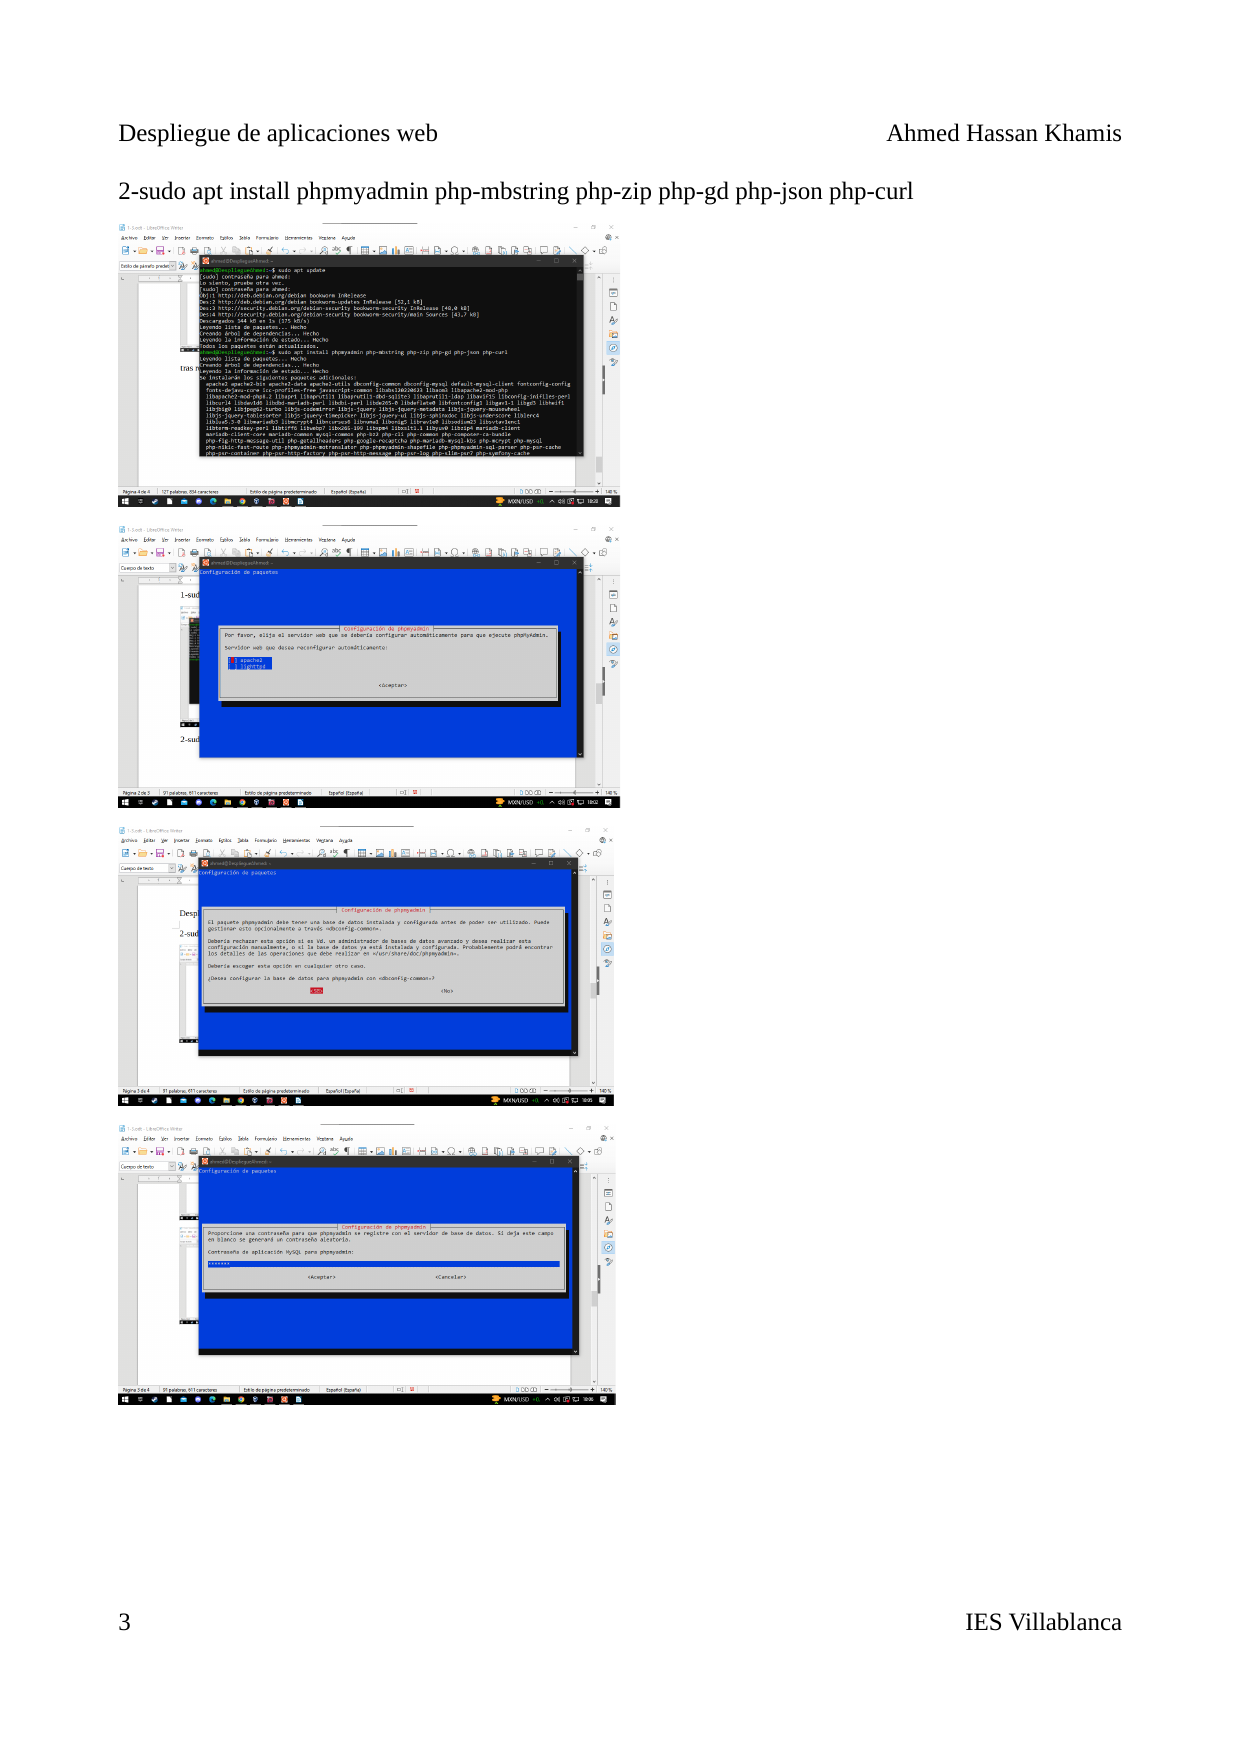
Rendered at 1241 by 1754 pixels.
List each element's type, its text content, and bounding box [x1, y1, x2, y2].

picture [118, 223, 621, 507]
picture [118, 525, 621, 808]
text 2-sudo apt install phpmyadmin php-mbstring php-zip php-gd php-json php-curl [118, 176, 1122, 205]
picture [118, 1124, 616, 1405]
picture [118, 826, 614, 1106]
